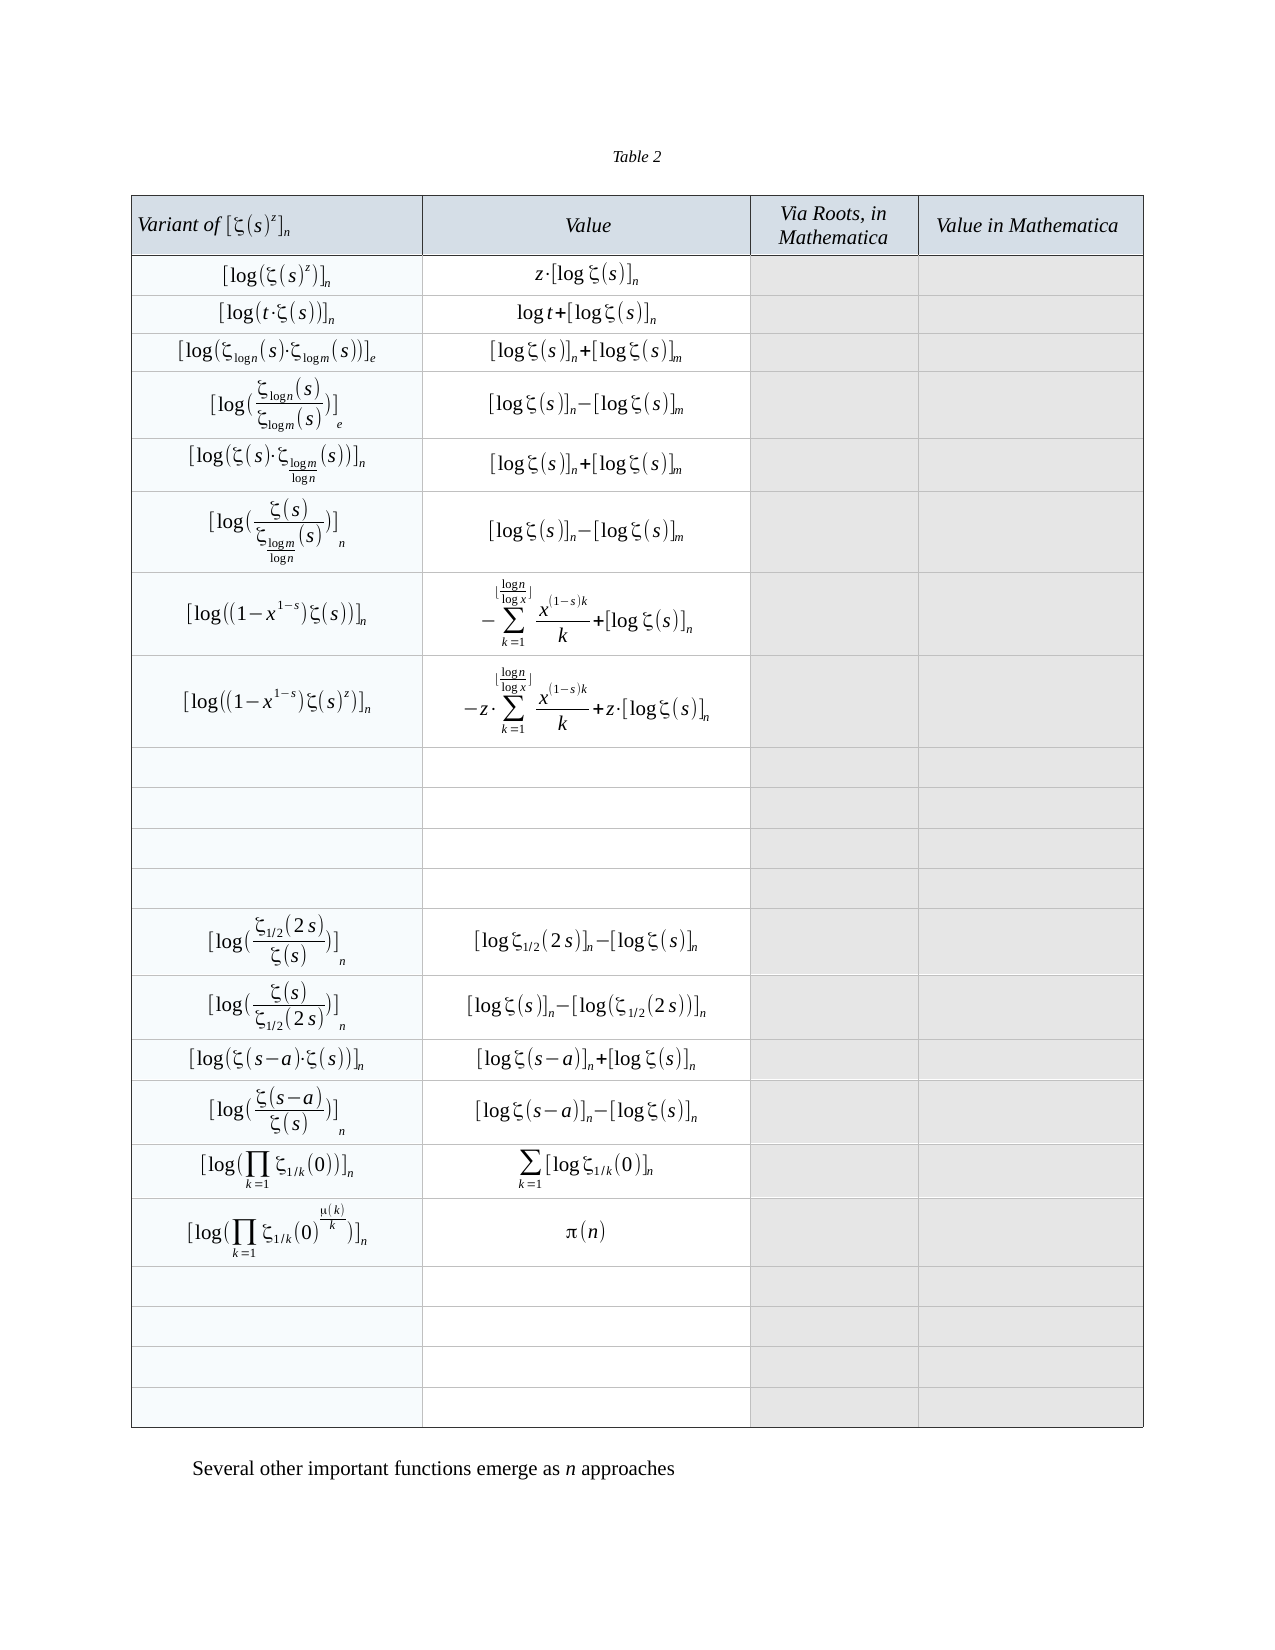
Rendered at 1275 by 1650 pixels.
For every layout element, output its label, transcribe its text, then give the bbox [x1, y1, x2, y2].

table_cell [751, 1307, 918, 1346]
table_cell [423, 1347, 750, 1387]
table_cell [423, 788, 750, 828]
table_cell [423, 492, 750, 572]
table_cell [132, 439, 422, 491]
table_header Variant of [132, 196, 422, 254]
table_cell [919, 1347, 1143, 1387]
table_cell [423, 1199, 750, 1266]
table_cell [751, 1347, 918, 1387]
table_cell [751, 1145, 918, 1197]
table_cell [132, 1307, 422, 1346]
table_cell [132, 256, 422, 295]
table_cell [423, 1307, 750, 1346]
table_cell [751, 656, 918, 747]
text Table 2 [118, 147, 1157, 166]
table_cell [132, 909, 422, 974]
table_cell [423, 1267, 750, 1306]
table_cell [919, 829, 1143, 868]
table_cell [751, 1199, 918, 1266]
table_cell [919, 1145, 1143, 1197]
table_cell [132, 656, 422, 747]
table_cell [751, 869, 918, 908]
table_cell [751, 1040, 918, 1079]
table_cell [423, 334, 750, 371]
table_cell [132, 829, 422, 868]
table_cell [919, 1307, 1143, 1346]
table_cell [132, 372, 422, 438]
table_cell [132, 1199, 422, 1266]
table_cell [919, 372, 1143, 438]
table_cell [751, 372, 918, 438]
table_cell [132, 492, 422, 572]
table_cell [132, 1388, 422, 1427]
table_cell [132, 334, 422, 371]
table_header Via Roots, in Mathematica [751, 196, 918, 254]
table_cell [423, 976, 750, 1039]
table_cell [919, 573, 1143, 655]
table_cell [132, 788, 422, 828]
table_cell [919, 909, 1143, 974]
table_cell [919, 656, 1143, 747]
table_cell [423, 439, 750, 491]
table_cell [919, 976, 1143, 1039]
table_cell [423, 573, 750, 655]
table_cell [423, 1145, 750, 1197]
table_header Value [423, 196, 750, 254]
table_cell [751, 909, 918, 974]
table_cell [919, 1199, 1143, 1266]
table_cell [919, 439, 1143, 491]
table_cell [751, 788, 918, 828]
table_cell [423, 1040, 750, 1079]
table_cell [132, 296, 422, 333]
table_cell [919, 256, 1143, 295]
table_cell [423, 256, 750, 295]
table_cell [919, 334, 1143, 371]
table_cell [751, 1267, 918, 1306]
table_cell [132, 976, 422, 1039]
table_cell [919, 1040, 1143, 1079]
table_cell [751, 829, 918, 868]
table_cell [751, 976, 918, 1039]
table_cell [132, 1267, 422, 1306]
text Several other important functions emerge as n approaches [118, 1456, 1157, 1480]
table_cell [132, 1081, 422, 1143]
table_cell [132, 869, 422, 908]
table_cell [919, 748, 1143, 787]
table_cell [423, 1081, 750, 1143]
table_cell [423, 656, 750, 747]
table_cell [919, 492, 1143, 572]
table_cell [423, 1388, 750, 1427]
table_cell [751, 748, 918, 787]
table_cell [423, 829, 750, 868]
table_cell [751, 1388, 918, 1427]
table_cell [423, 909, 750, 974]
table_cell [132, 748, 422, 787]
table_cell [423, 296, 750, 333]
table_cell [132, 1145, 422, 1197]
table_cell [919, 869, 1143, 908]
table_cell [132, 1040, 422, 1079]
table_cell [751, 573, 918, 655]
table_cell [919, 296, 1143, 333]
table_cell [751, 256, 918, 295]
table_cell [132, 573, 422, 655]
table_cell [751, 296, 918, 333]
table_cell [423, 748, 750, 787]
table_cell [751, 439, 918, 491]
table_cell [751, 492, 918, 572]
table_header Value in Mathematica [919, 196, 1143, 254]
table_cell [132, 1347, 422, 1387]
table_cell [919, 1267, 1143, 1306]
table_cell [751, 334, 918, 371]
table_cell [919, 1388, 1143, 1427]
table_cell [919, 1081, 1143, 1143]
table_cell [423, 869, 750, 908]
table_cell [423, 372, 750, 438]
table_cell [919, 788, 1143, 828]
table_cell [751, 1081, 918, 1143]
